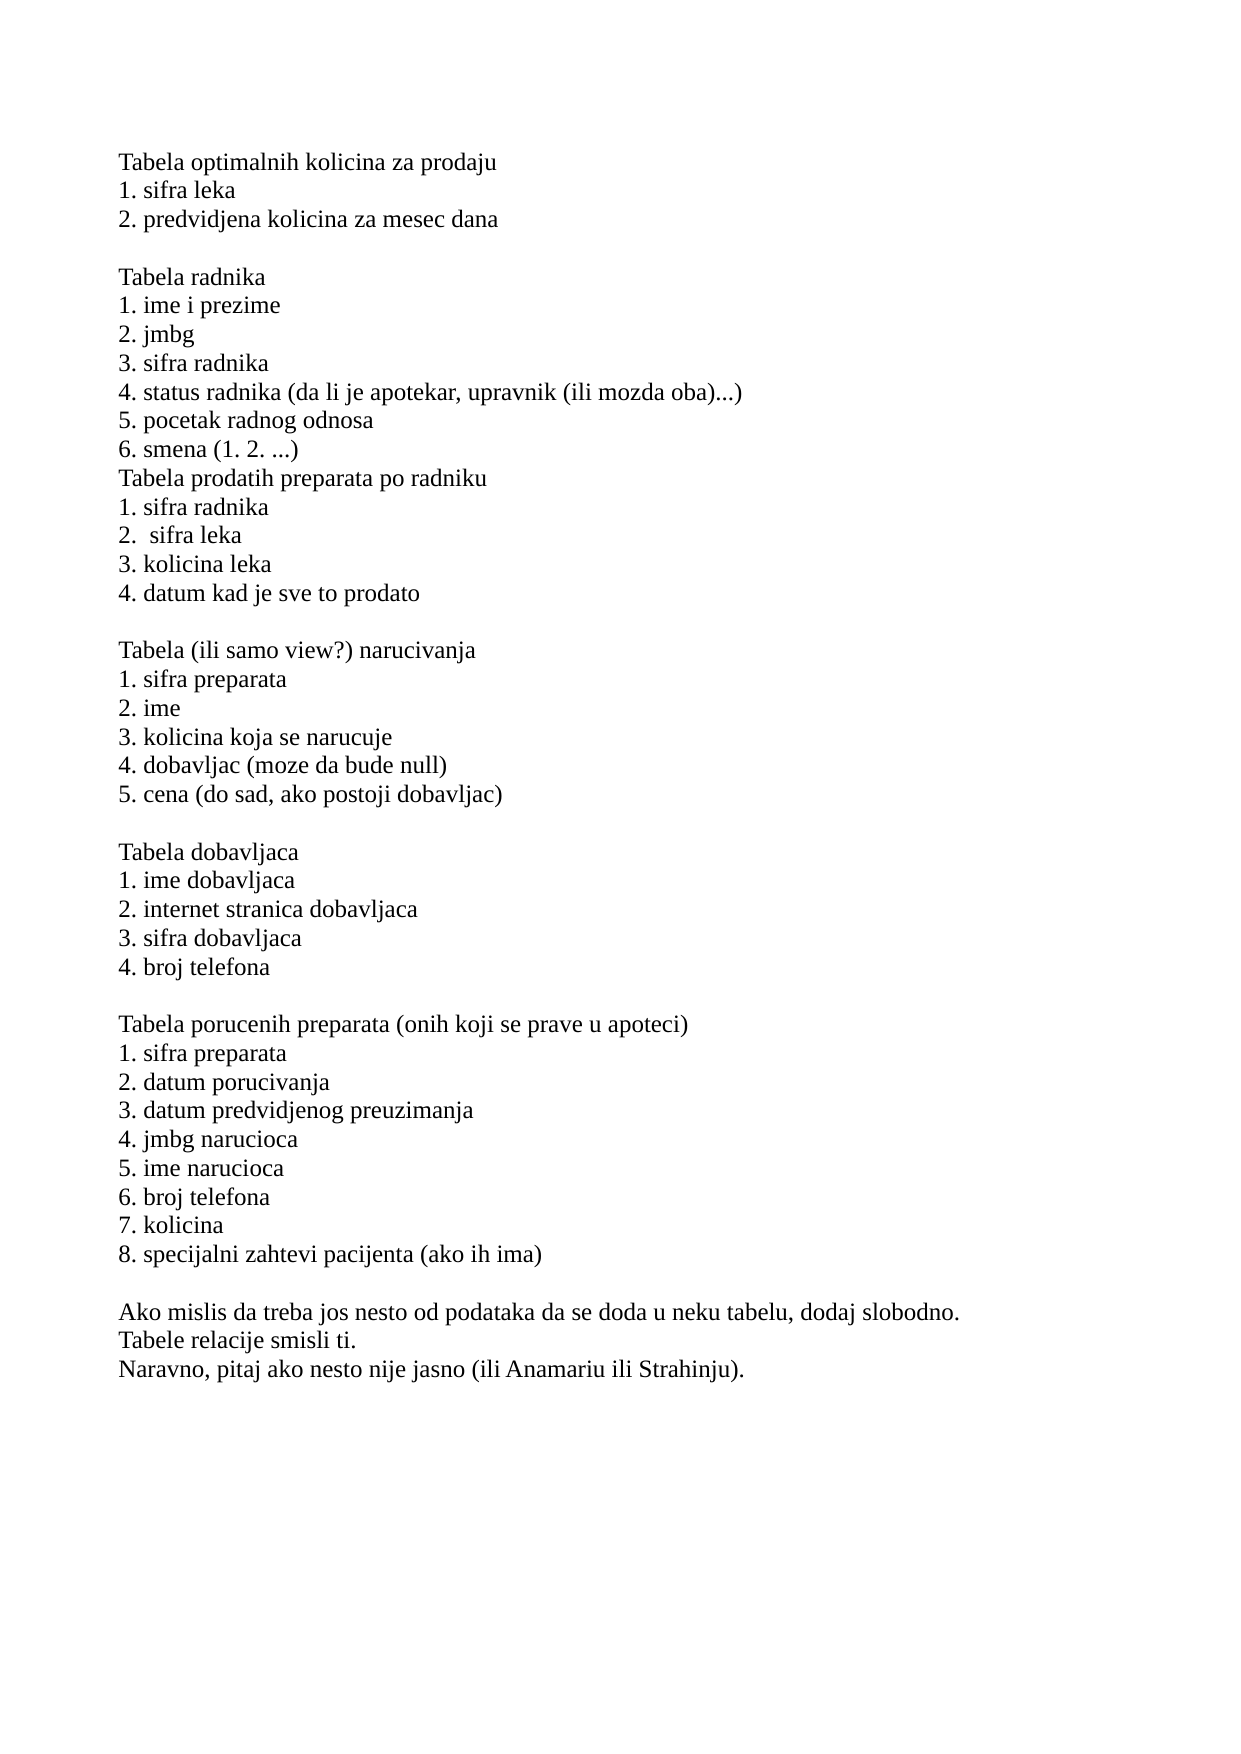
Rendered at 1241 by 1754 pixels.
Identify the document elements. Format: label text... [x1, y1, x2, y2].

text 2. datum porucivanja [118, 1067, 1122, 1096]
text 3. kolicina leka [118, 549, 1122, 578]
text 4. broj telefona [118, 952, 1122, 981]
text 7. kolicina [118, 1211, 1122, 1239]
text 1. sifra radnika [118, 492, 1122, 521]
text 2. jmbg [118, 319, 1122, 348]
text Tabela optimalnih kolicina za prodaju [118, 147, 1122, 176]
text Tabela dobavljaca [118, 837, 1122, 866]
text 3. datum predvidjenog preuzimanja [118, 1096, 1122, 1124]
text 3. sifra dobavljaca [118, 923, 1122, 952]
text 2. internet stranica dobavljaca [118, 894, 1122, 923]
text 1. ime i prezime [118, 291, 1122, 319]
text 8. specijalni zahtevi pacijenta (ako ih ima) [118, 1239, 1122, 1268]
text Tabele relacije smisli ti. [118, 1326, 1122, 1354]
text Naravno, pitaj ako nesto nije jasno (ili Anamariu ili Strahinju). [118, 1354, 1122, 1383]
text 4. jmbg narucioca [118, 1124, 1122, 1153]
text 2. sifra leka [118, 521, 1122, 549]
text Ako mislis da treba jos nesto od podataka da se doda u neku tabelu, dodaj slobodno. [118, 1297, 1122, 1326]
text 1. sifra preparata [118, 664, 1122, 693]
text 1. sifra leka [118, 176, 1122, 204]
text 3. kolicina koja se narucuje [118, 722, 1122, 751]
text 4. datum kad je sve to prodato [118, 578, 1122, 607]
text 3. sifra radnika [118, 348, 1122, 377]
text Tabela (ili samo view?) narucivanja [118, 636, 1122, 664]
text 2. ime [118, 693, 1122, 722]
text 1. sifra preparata [118, 1038, 1122, 1067]
text 2. predvidjena kolicina za mesec dana [118, 204, 1122, 233]
text 5. ime narucioca [118, 1153, 1122, 1182]
text 1. ime dobavljaca [118, 866, 1122, 894]
text 5. pocetak radnog odnosa [118, 406, 1122, 434]
text 6. broj telefona [118, 1182, 1122, 1211]
text Tabela porucenih preparata (onih koji se prave u apoteci) [118, 1009, 1122, 1038]
text Tabela prodatih preparata po radniku [118, 463, 1122, 492]
text 4. dobavljac (moze da bude null) [118, 751, 1122, 779]
text 4. status radnika (da li je apotekar, upravnik (ili mozda oba)...) [118, 377, 1122, 406]
text 6. smena (1. 2. ...) [118, 434, 1122, 463]
text 5. cena (do sad, ako postoji dobavljac) [118, 779, 1122, 808]
text Tabela radnika [118, 262, 1122, 291]
